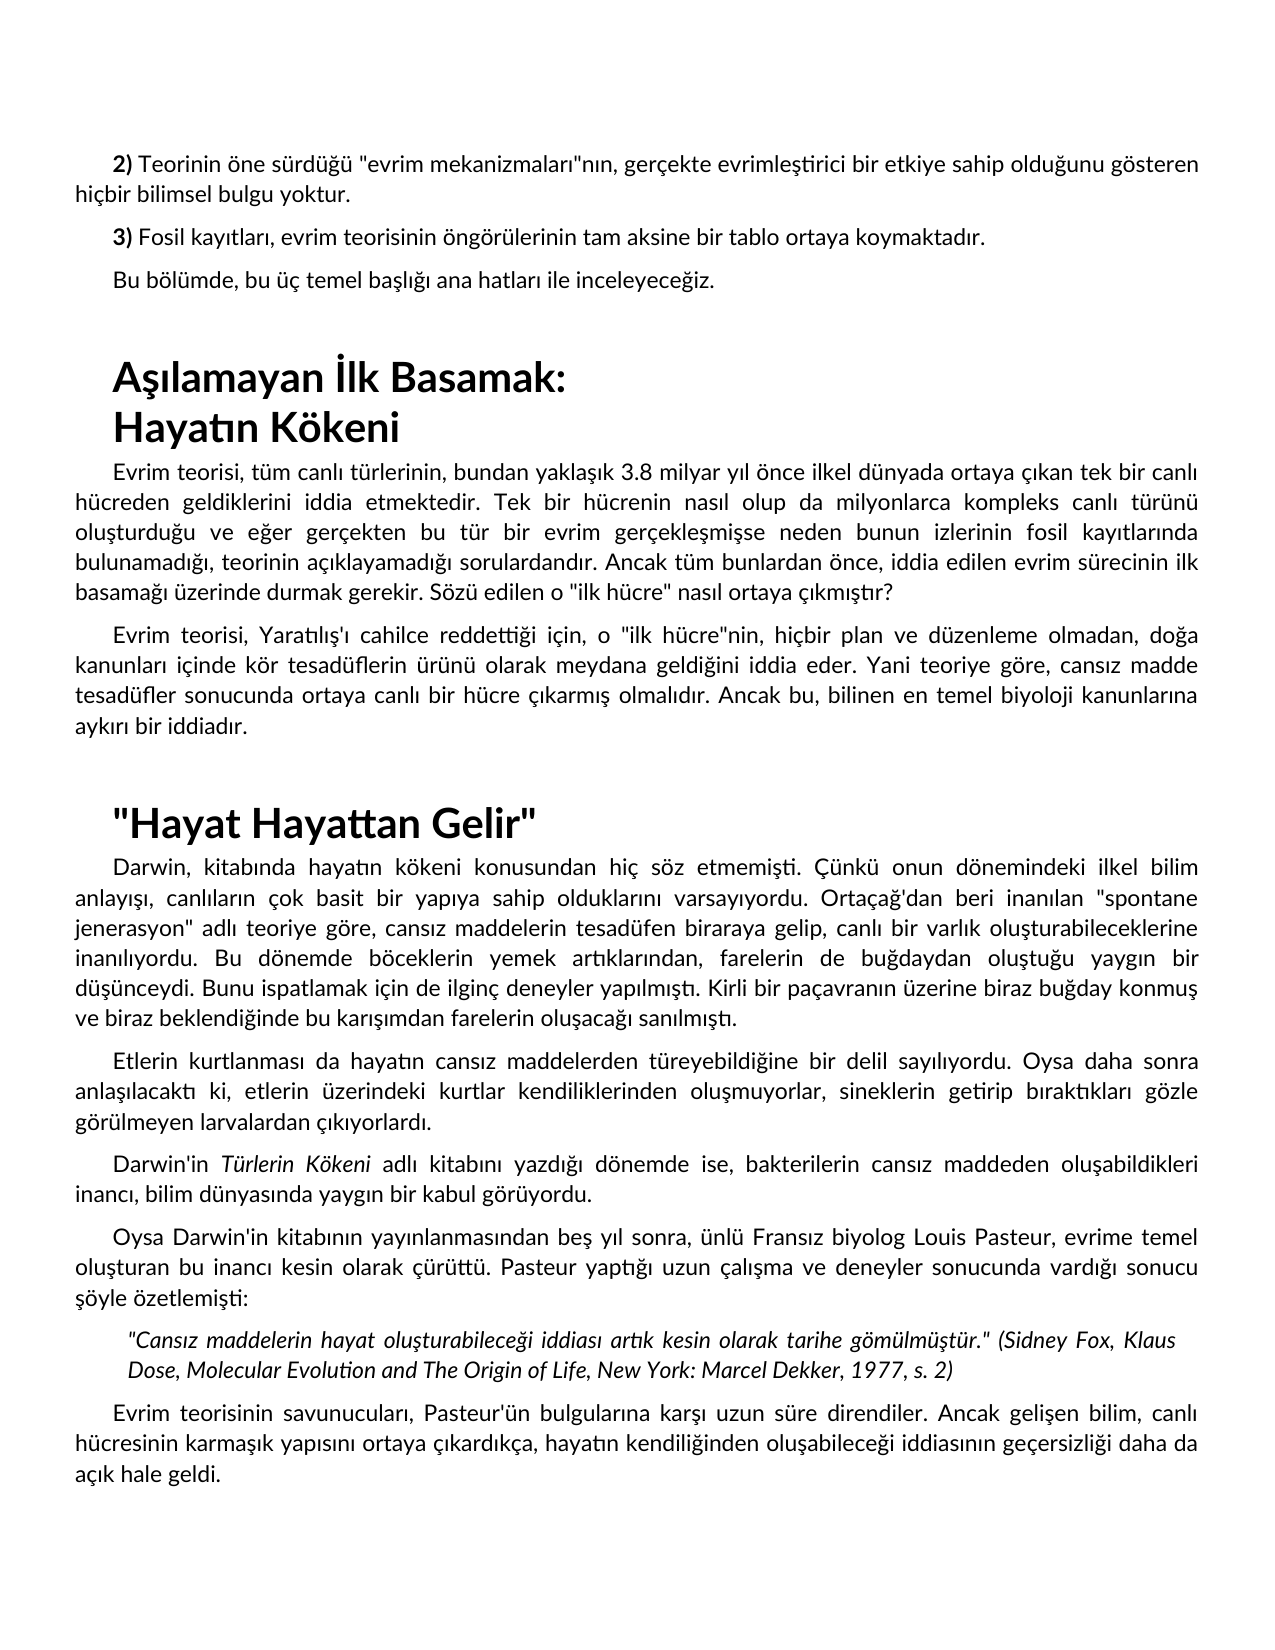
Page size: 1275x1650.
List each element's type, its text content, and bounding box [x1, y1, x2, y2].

text Bu bölümde, bu üç temel başlığı ana hatları ile inceleyeceğiz. [75, 266, 1200, 293]
text Evrim teorisi, Yaratılış'ı cahilce reddettiği için, o "ilk hücre"nin, hiçbir plan ve düzenleme olmadan, doğa kanunları içinde kör tesadüflerin ürünü olarak meydana geldiğini iddia eder. Yani teoriye göre, cansız madde tesadüfler sonucunda ortaya canlı bir hücre çıkarmış olmalıdır. Ancak bu, bilinen en temel biyoloji kanunlarına aykırı bir iddiadır. [75, 621, 1200, 739]
subtitle "Hayat Hayattan Gelir" [112, 797, 1200, 847]
subtitle Aşılamayan İlk Basamak: Hayatın Kökeni [112, 351, 1200, 451]
text Etlerin kurtlanması da hayatın cansız maddelerden türeyebildiğine bir delil sayılıyordu. Oysa daha sonra anlaşılacaktı ki, etlerin üzerindeki kurtlar kendiliklerinden oluşmuyorlar, sineklerin getirip bıraktıkları gözle görülmeyen larvalardan çıkıyorlardı. [75, 1047, 1200, 1135]
text Oysa Darwin'in kitabının yayınlanmasından beş yıl sonra, ünlü Fransız biyolog Louis Pasteur, evrime temel oluşturan bu inancı kesin olarak çürüttü. Pasteur yaptığı uzun çalışma ve deneyler sonucunda vardığı sonucu şöyle özetlemişti: [75, 1223, 1200, 1311]
text "Cansız maddelerin hayat oluşturabileceği iddiası artık kesin olarak tarihe gömülmüştür." (Sidney Fox, Klaus Dose, Molecular Evolution and The Origin of Life, New York: Marcel Dekker, 1977, s. 2) [127, 1326, 1177, 1384]
text Evrim teorisinin savunucuları, Pasteur'ün bulgularına karşı uzun süre direndiler. Ancak gelişen bilim, canlı hücresinin karmaşık yapısını ortaya çıkardıkça, hayatın kendiliğinden oluşabileceği iddiasının geçersizliği daha da açık hale geldi. [75, 1399, 1200, 1487]
text Darwin, kitabında hayatın kökeni konusundan hiç söz etmemişti. Çünkü onun dönemindeki ilkel bilim anlayışı, canlıların çok basit bir yapıya sahip olduklarını varsayıyordu. Ortaçağ'dan beri inanılan "spontane jenerasyon" adlı teoriye göre, cansız maddelerin tesadüfen biraraya gelip, canlı bir varlık oluşturabileceklerine inanılıyordu. Bu dönemde böceklerin yemek artıklarından, farelerin de buğdaydan oluştuğu yaygın bir düşünceydi. Bunu ispatlamak için de ilginç deneyler yapılmıştı. Kirli bir paçavranın üzerine biraz buğday konmuş ve biraz beklendiğinde bu karışımdan farelerin oluşacağı sanılmıştı. [75, 853, 1200, 1032]
text 3) Fosil kayıtları, evrim teorisinin öngörülerinin tam aksine bir tablo ortaya koymaktadır. [75, 223, 1200, 250]
text Evrim teorisi, tüm canlı türlerinin, bundan yaklaşık 3.8 milyar yıl önce ilkel dünyada ortaya çıkan tek bir canlı hücreden geldiklerini iddia etmektedir. Tek bir hücrenin nasıl olup da milyonlarca kompleks canlı türünü oluşturduğu ve eğer gerçekten bu tür bir evrim gerçekleşmişse neden bunun izlerinin fosil kayıtlarında bulunamadığı, teorinin açıklayamadığı sorulardandır. Ancak tüm bunlardan önce, iddia edilen evrim sürecinin ilk basamağı üzerinde durmak gerekir. Sözü edilen o "ilk hücre" nasıl ortaya çıkmıştır? [75, 457, 1200, 606]
text 2) Teorinin öne sürdüğü "evrim mekanizmaları"nın, gerçekte evrimleştirici bir etkiye sahip olduğunu gösteren hiçbir bilimsel bulgu yoktur. [75, 150, 1200, 208]
text Darwin'in Türlerin Kökeni adlı kitabını yazdığı dönemde ise, bakterilerin cansız maddeden oluşabildikleri inancı, bilim dünyasında yaygın bir kabul görüyordu. [75, 1150, 1200, 1208]
